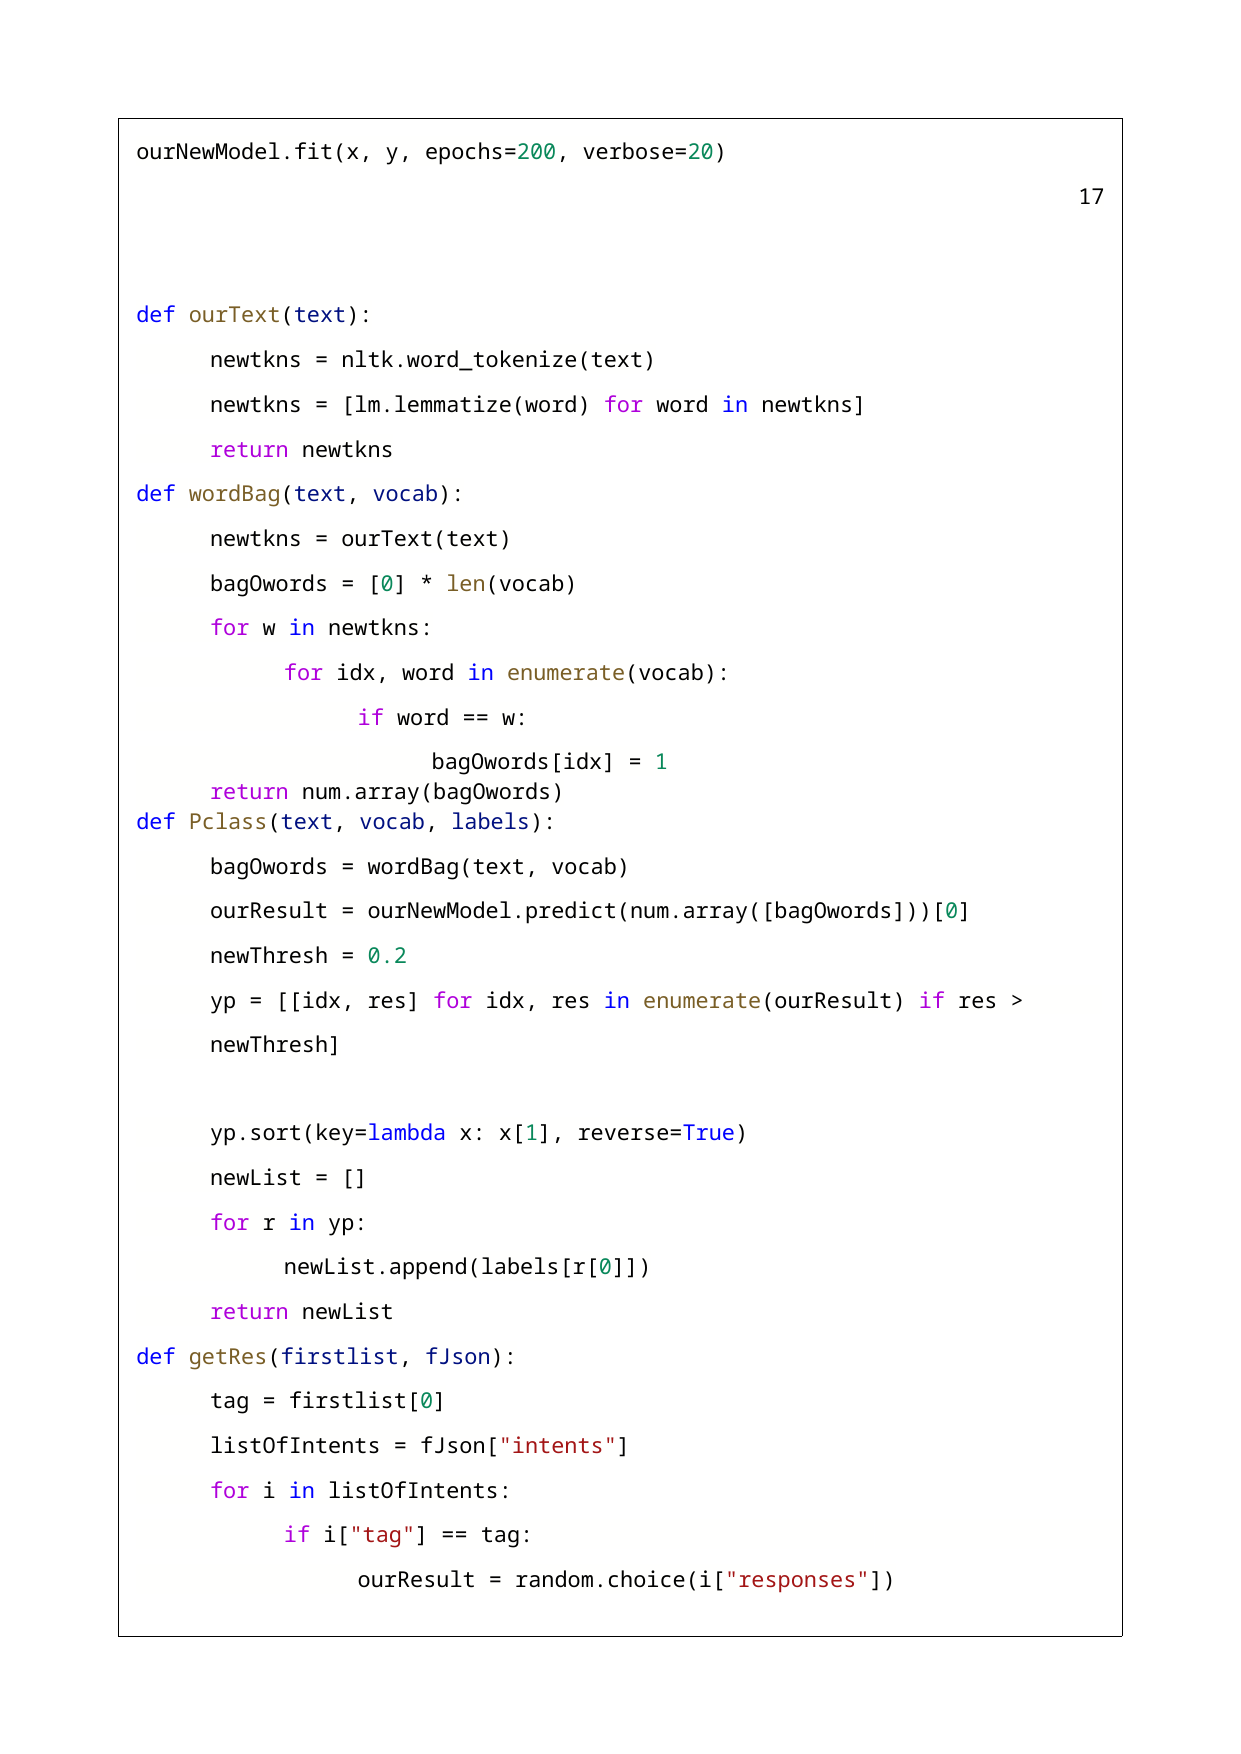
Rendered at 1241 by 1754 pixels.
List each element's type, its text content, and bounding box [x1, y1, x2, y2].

text tag = firstlist[0] [136, 1385, 1104, 1415]
text newtkns = [lm.lemmatize(word) for word in newtkns] [136, 389, 1104, 419]
text for r in yp: [136, 1207, 1104, 1236]
text bagOwords = [0] * len(vocab) [136, 568, 1104, 597]
text bagOwords[idx] = 1 [136, 746, 1104, 776]
text listOfIntents = fJson["intents"] [136, 1430, 1104, 1460]
text def wordBag(text, vocab): [136, 478, 1104, 508]
text ourResult = ourNewModel.predict(num.array([bagOwords]))[0] [136, 895, 1104, 925]
text newList.append(labels[r[0]]) [136, 1251, 1104, 1281]
text def getRes(firstlist, fJson): [136, 1341, 1104, 1370]
text yp = [[idx, res] for idx, res in enumerate(ourResult) if res > newThresh] [136, 985, 1104, 1059]
text return num.array(bagOwords) [136, 776, 1104, 806]
text ourNewModel.fit(x, y, epochs=200, verbose=20) [136, 136, 1104, 166]
text newtkns = ourText(text) [136, 523, 1104, 553]
text ourResult = random.choice(i["responses"]) [136, 1564, 1104, 1594]
text for idx, word in enumerate(vocab): [136, 657, 1104, 687]
text def ourText(text): [136, 299, 1104, 329]
text newList = [] [136, 1162, 1104, 1192]
text 17 [136, 181, 1104, 210]
text bagOwords = wordBag(text, vocab) [136, 851, 1104, 880]
text def Pclass(text, vocab, labels): [136, 806, 1104, 836]
text newThresh = 0.2 [136, 940, 1104, 970]
text yp.sort(key=lambda x: x[1], reverse=True) [136, 1117, 1104, 1147]
text if word == w: [136, 702, 1104, 731]
text return newtkns [136, 433, 1104, 463]
text newtkns = nltk.word_tokenize(text) [136, 344, 1104, 374]
text if i["tag"] == tag: [136, 1519, 1104, 1549]
text for w in newtkns: [136, 612, 1104, 642]
text return newList [136, 1296, 1104, 1326]
text for i in listOfIntents: [136, 1475, 1104, 1504]
